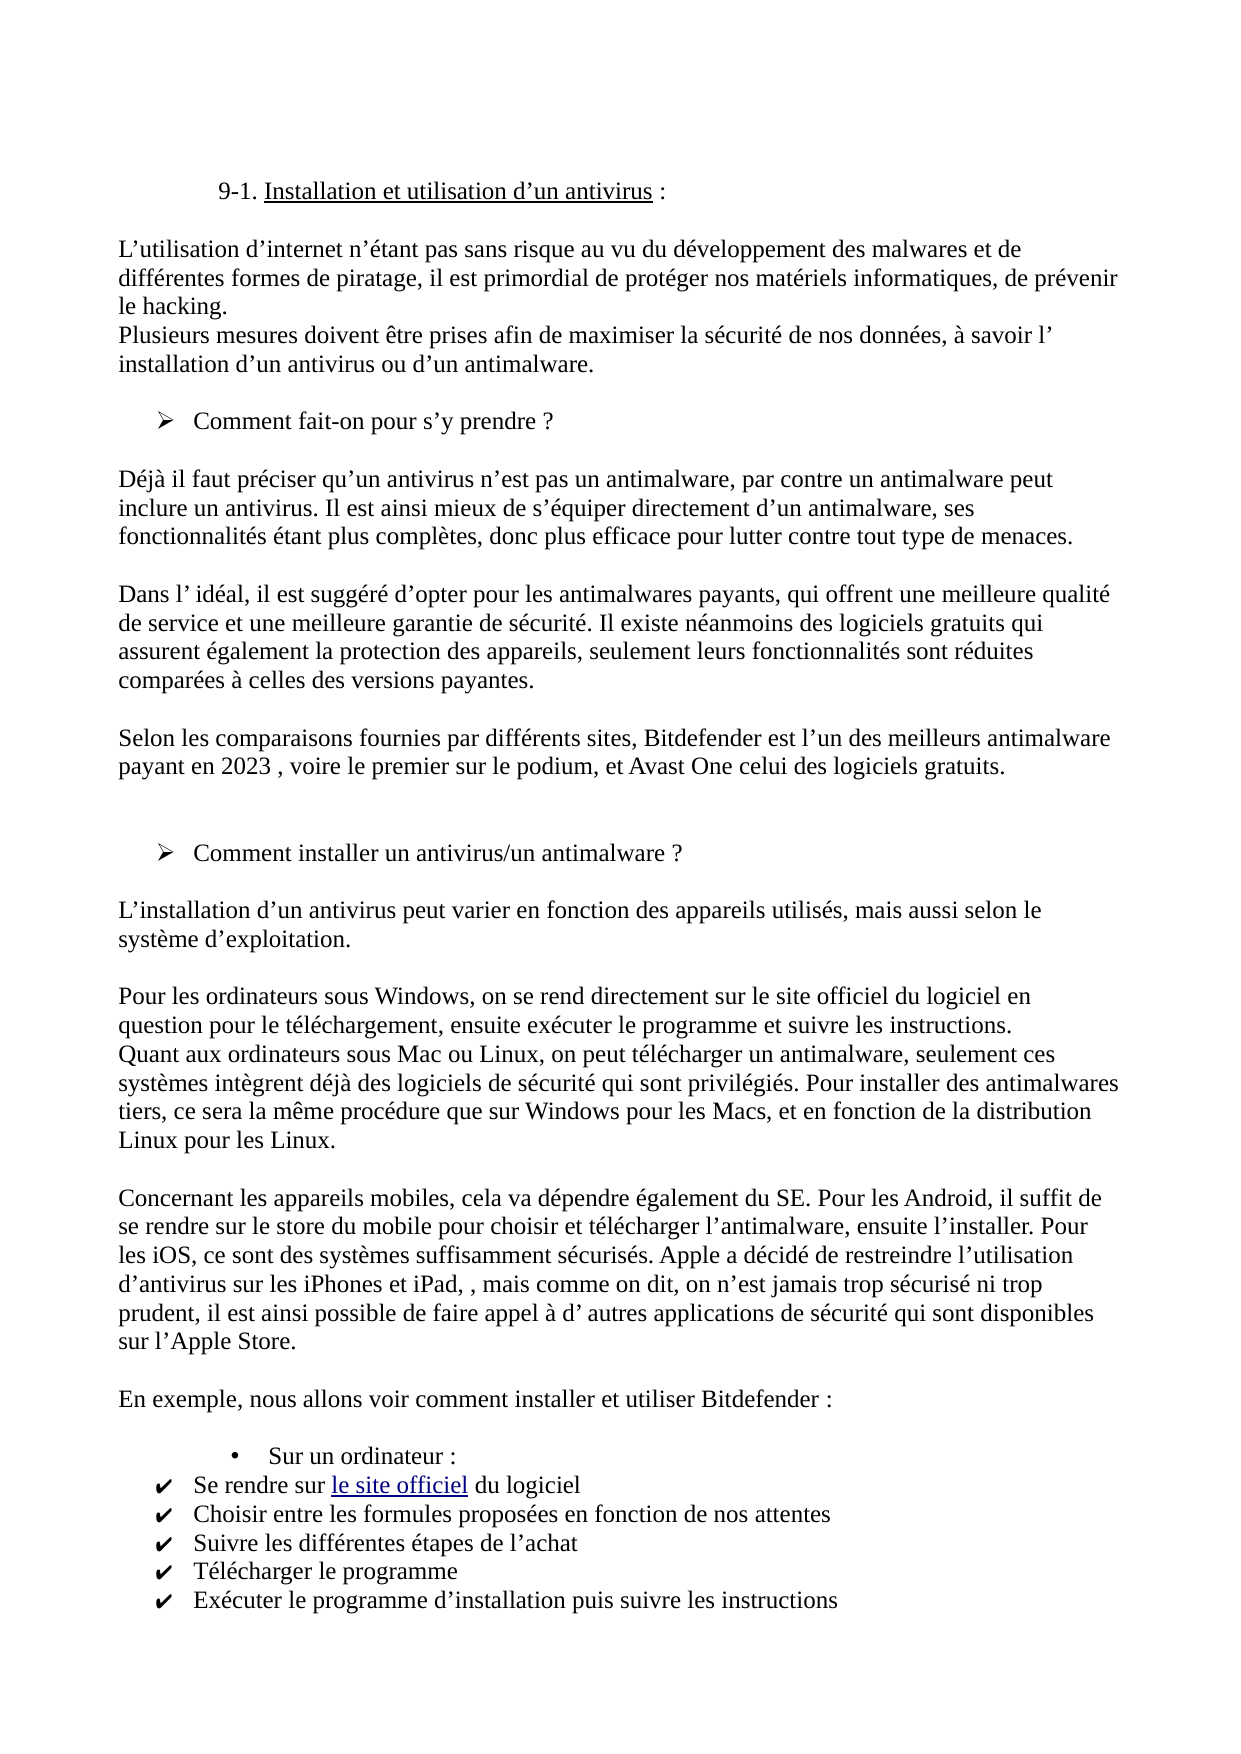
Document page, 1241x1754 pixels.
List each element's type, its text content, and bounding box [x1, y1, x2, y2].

list Choisir entre les formules proposées en fonction de nos attentes [156, 1499, 1122, 1528]
text Quant aux ordinateurs sous Mac ou Linux, on peut télécharger un antimalware, seulement ces systèmes intègrent déjà des logiciels de sécurité qui sont privilégiés. Pour installer des antimalwares tiers, ce sera la même procédure que sur Windows pour les Macs, et en fonction de la distribution Linux pour les Linux. [118, 1039, 1122, 1154]
text Déjà il faut préciser qu’un antivirus n’est pas un antimalware, par contre un antimalware peut inclure un antivirus. Il est ainsi mieux de s’équiper directement d’un antimalware, ses fonctionnalités étant plus complètes, donc plus efficace pour lutter contre tout type de menaces. [118, 464, 1122, 550]
text Pour les ordinateurs sous Windows, on se rend directement sur le site officiel du logiciel en question pour le téléchargement, ensuite exécuter le programme et suivre les instructions. [118, 981, 1122, 1039]
list Exécuter le programme d’installation puis suivre les instructions [156, 1585, 1122, 1614]
text 9-1. Installation et utilisation d’un antivirus : [118, 176, 1122, 205]
list Comment installer un antivirus/un antimalware ? [156, 838, 1122, 866]
text L’utilisation d’internet n’étant pas sans risque au vu du développement des malwares et de différentes formes de piratage, il est primordial de protéger nos matériels informatiques, de prévenir le hacking. [118, 234, 1122, 320]
list Télécharger le programme [156, 1556, 1122, 1585]
text Dans l’ idéal, il est suggéré d’opter pour les antimalwares payants, qui offrent une meilleure qualité de service et une meilleure garantie de sécurité. Il existe néanmoins des logiciels gratuits qui assurent également la protection des appareils, seulement leurs fonctionnalités sont réduites comparées à celles des versions payantes. [118, 579, 1122, 694]
text Concernant les appareils mobiles, cela va dépendre également du SE. Pour les Android, il suffit de se rendre sur le store du mobile pour choisir et télécharger l’antimalware, ensuite l’installer. Pour les iOS, ce sont des systèmes suffisamment sécurisés. Apple a décidé de restreindre l’utilisation d’antivirus sur les iPhones et iPad, , mais comme on dit, on n’est jamais trop sécurisé ni trop prudent, il est ainsi possible de faire appel à d’ autres applications de sécurité qui sont disponibles sur l’Apple Store. [118, 1183, 1122, 1355]
text En exemple, nous allons voir comment installer et utiliser Bitdefender : [118, 1384, 1122, 1413]
text Selon les comparaisons fournies par différents sites, Bitdefender est l’un des meilleurs antimalware payant en 2023 , voire le premier sur le podium, et Avast One celui des logiciels gratuits. [118, 723, 1122, 780]
list Comment fait-on pour s’y prendre ? [156, 406, 1122, 435]
list Suivre les différentes étapes de l’achat [156, 1528, 1122, 1556]
list Sur un ordinateur : [231, 1441, 1122, 1470]
list Se rendre sur le site officiel du logiciel [156, 1470, 1122, 1499]
text Plusieurs mesures doivent être prises afin de maximiser la sécurité de nos données, à savoir l’ installation d’un antivirus ou d’un antimalware. [118, 320, 1122, 378]
text L’installation d’un antivirus peut varier en fonction des appareils utilisés, mais aussi selon le système d’exploitation. [118, 895, 1122, 953]
